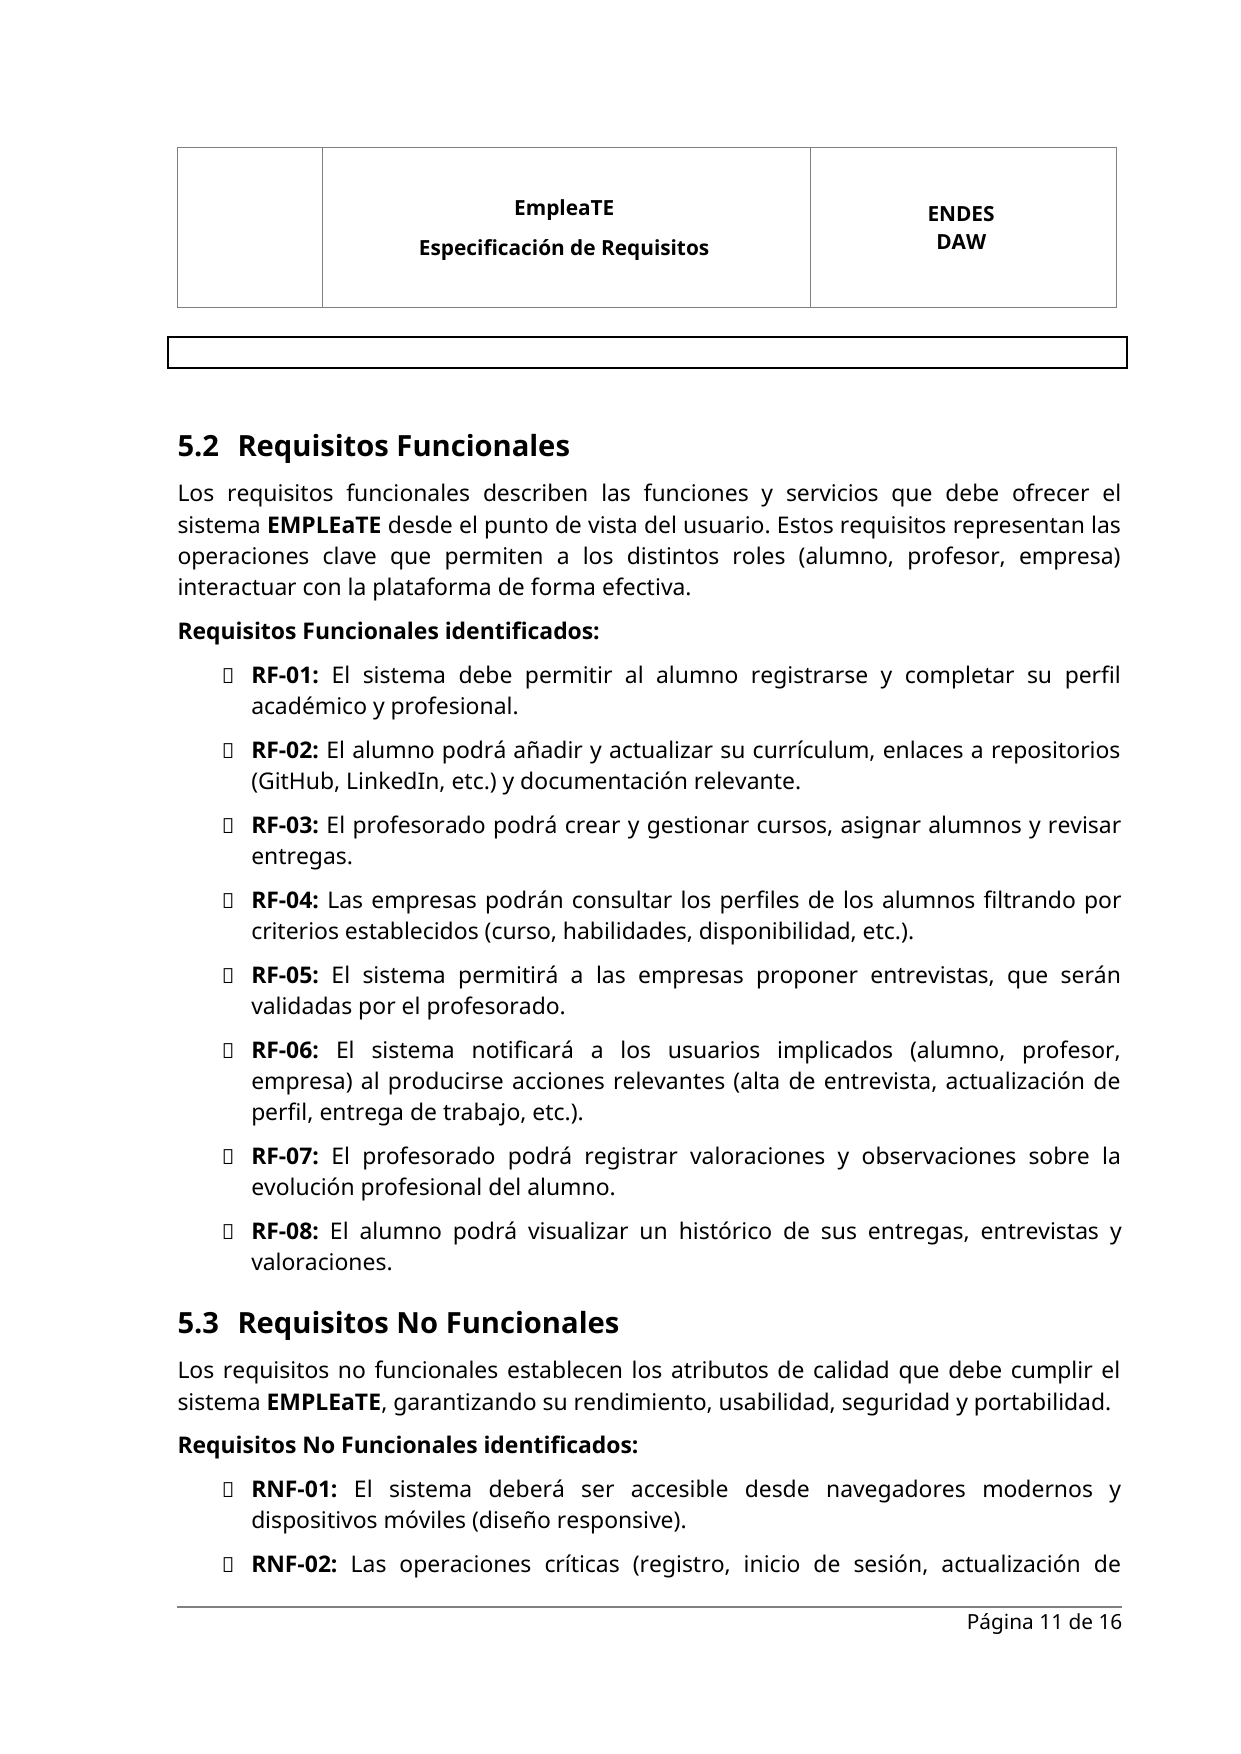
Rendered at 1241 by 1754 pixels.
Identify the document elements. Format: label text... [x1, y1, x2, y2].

list RF-04: Las empresas podrán consultar los perfiles de los alumnos filtrando por criterios establecidos (curso, habilidades, disponibilidad, etc.). [222, 883, 1122, 946]
list RF-01: El sistema debe permitir al alumno registrarse y completar su perfil académico y profesional. [222, 658, 1122, 721]
list RF-02: El alumno podrá añadir y actualizar su currículum, enlaces a repositorios (GitHub, LinkedIn, etc.) y documentación relevante. [222, 733, 1122, 796]
list RNF-02: Las operaciones críticas (registro, inicio de sesión, actualización de [222, 1548, 1122, 1579]
text Los requisitos funcionales describen las funciones y servicios que debe ofrecer el sistema EMPLEaTE desde el punto de vista del usuario. Estos requisitos representan las operaciones clave que permiten a los distintos roles (alumno, profesor, empresa) interactuar con la plataforma de forma efectiva. [177, 477, 1122, 602]
subtitle Requisitos No Funcionales [177, 1302, 1122, 1342]
list RF-07: El profesorado podrá registrar valoraciones y observaciones sobre la evolución profesional del alumno. [222, 1140, 1122, 1202]
list RF-05: El sistema permitirá a las empresas proponer entrevistas, que serán validadas por el profesorado. [222, 958, 1122, 1021]
subtitle Requisitos Funcionales [177, 425, 1122, 465]
text Requisitos Funcionales identificados: [177, 615, 1122, 646]
list RF-03: El profesorado podrá crear y gestionar cursos, asignar alumnos y revisar entregas. [222, 808, 1122, 871]
text Requisitos No Funcionales identificados: [177, 1429, 1122, 1461]
list RNF-01: El sistema deberá ser accesible desde navegadores modernos y dispositivos móviles (diseño responsive). [222, 1473, 1122, 1536]
list RF-06: El sistema notificará a los usuarios implicados (alumno, profesor, empresa) al producirse acciones relevantes (alta de entrevista, actualización de perfil, entrega de trabajo, etc.). [222, 1033, 1122, 1127]
table_cell [169, 338, 1126, 367]
text Los requisitos no funcionales establecen los atributos de calidad que debe cumplir el sistema EMPLEaTE, garantizando su rendimiento, usabilidad, seguridad y portabilidad. [177, 1354, 1122, 1417]
list RF-08: El alumno podrá visualizar un histórico de sus entregas, entrevistas y valoraciones. [222, 1215, 1122, 1277]
